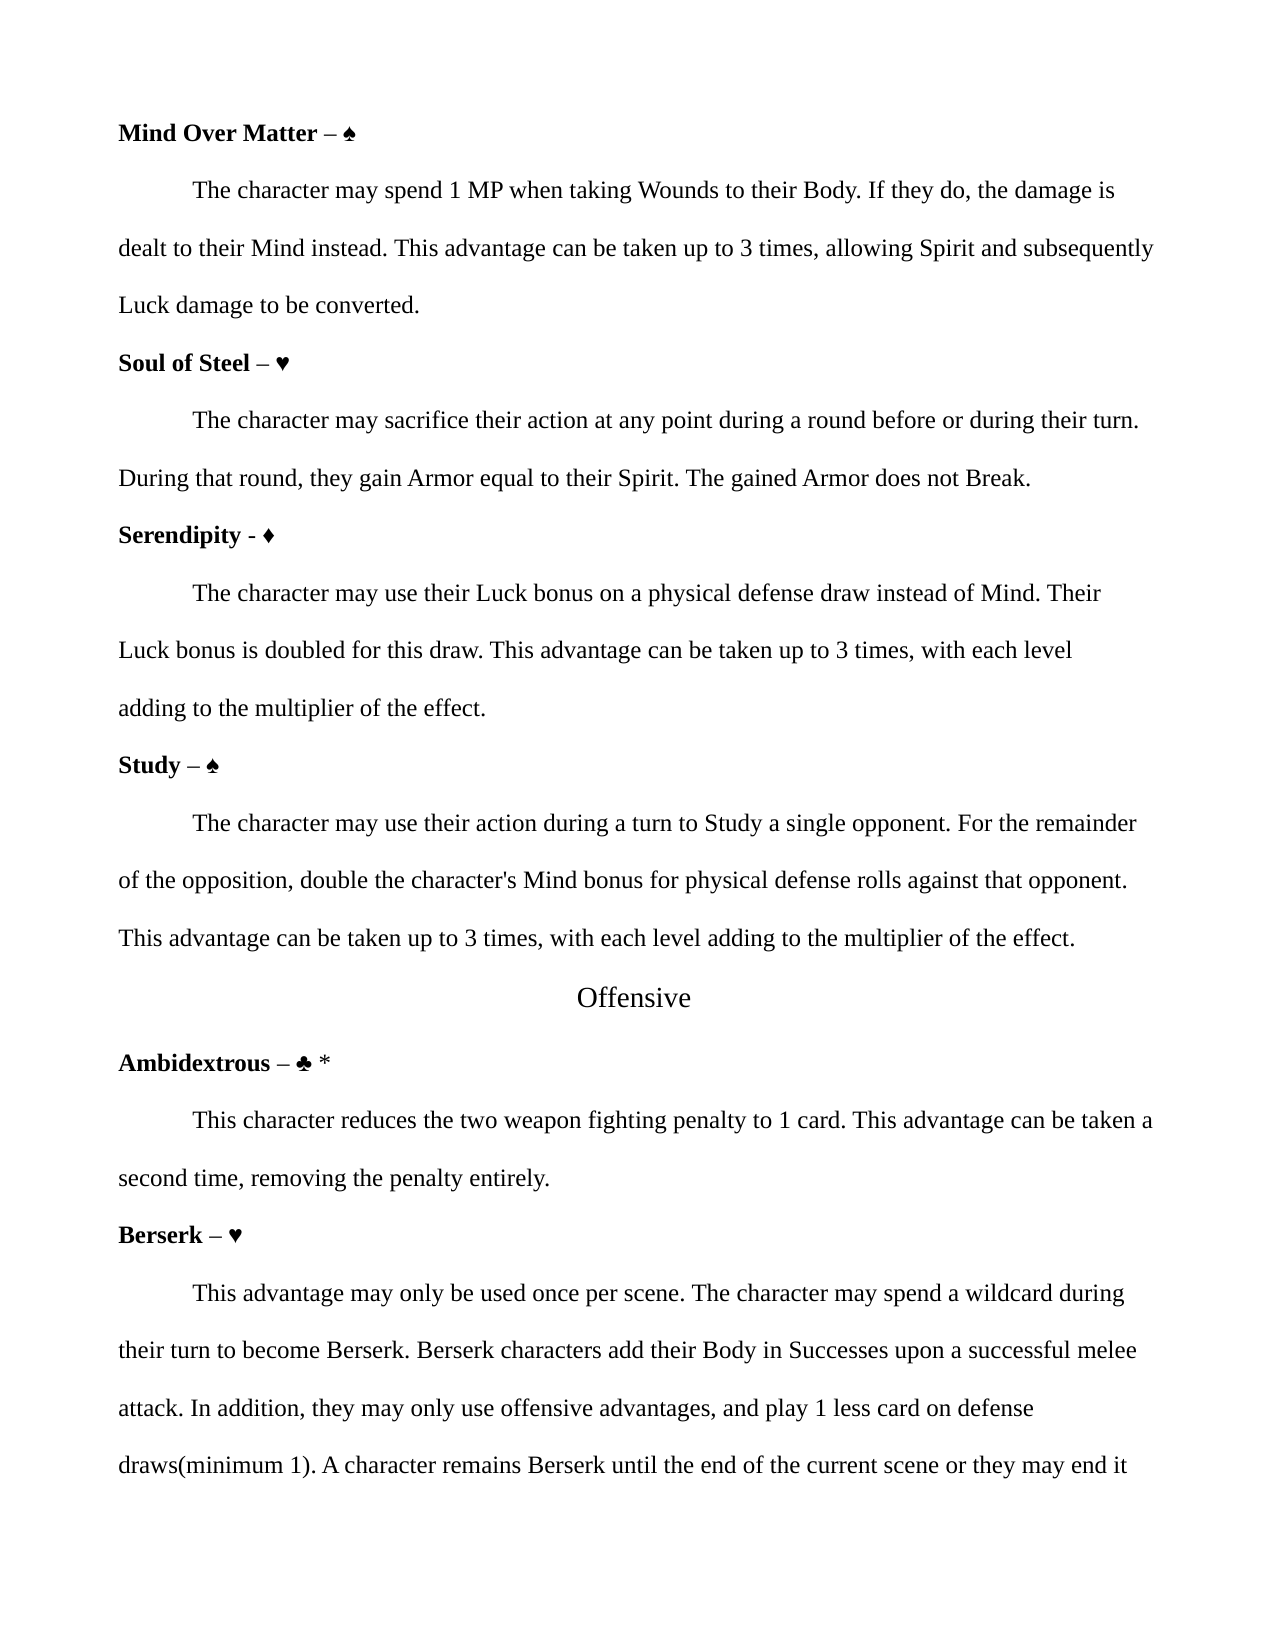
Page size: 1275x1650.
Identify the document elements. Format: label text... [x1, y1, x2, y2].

text Study – ♠ [118, 751, 1157, 779]
text This character reduces the two weapon fighting penalty to 1 card. This advantage can be taken a second time, removing the penalty entirely. [118, 1105, 1157, 1191]
text Soul of Steel – ♥ [118, 348, 1157, 377]
text Serendipity - ♦ [118, 521, 1157, 549]
text The character may use their Luck bonus on a physical defense draw instead of Mind. Their Luck bonus is doubled for this draw. This advantage can be taken up to 3 times, with each level [118, 578, 1157, 664]
text Offensive [118, 981, 1157, 1014]
text adding to the multiplier of the effect. [118, 693, 1157, 722]
text Mind Over Matter – ♠ [118, 118, 1157, 147]
text This advantage may only be used once per scene. The character may spend a wildcard during their turn to become Berserk. Berserk characters add their Body in Successes upon a successful melee attack. In addition, they may only use offensive advantages, and play 1 less card on defense draws(minimum 1). A character remains Berserk until the end of the current scene or they may end it [118, 1278, 1157, 1479]
text Berserk – ♥ [118, 1220, 1157, 1249]
text Ambidextrous – ♣ * [118, 1048, 1157, 1076]
text The character may use their action during a turn to Study a single opponent. For the remainder of the opposition, double the character's Mind bonus for physical defense rolls against that opponent. This advantage can be taken up to 3 times, with each level adding to the multiplier of the effect. [118, 808, 1157, 952]
text The character may sacrifice their action at any point during a round before or during their turn. During that round, they gain Armor equal to their Spirit. The gained Armor does not Break. [118, 406, 1157, 492]
text The character may spend 1 MP when taking Wounds to their Body. If they do, the damage is dealt to their Mind instead. This advantage can be taken up to 3 times, allowing Spirit and subsequently Luck damage to be converted. [118, 176, 1157, 319]
